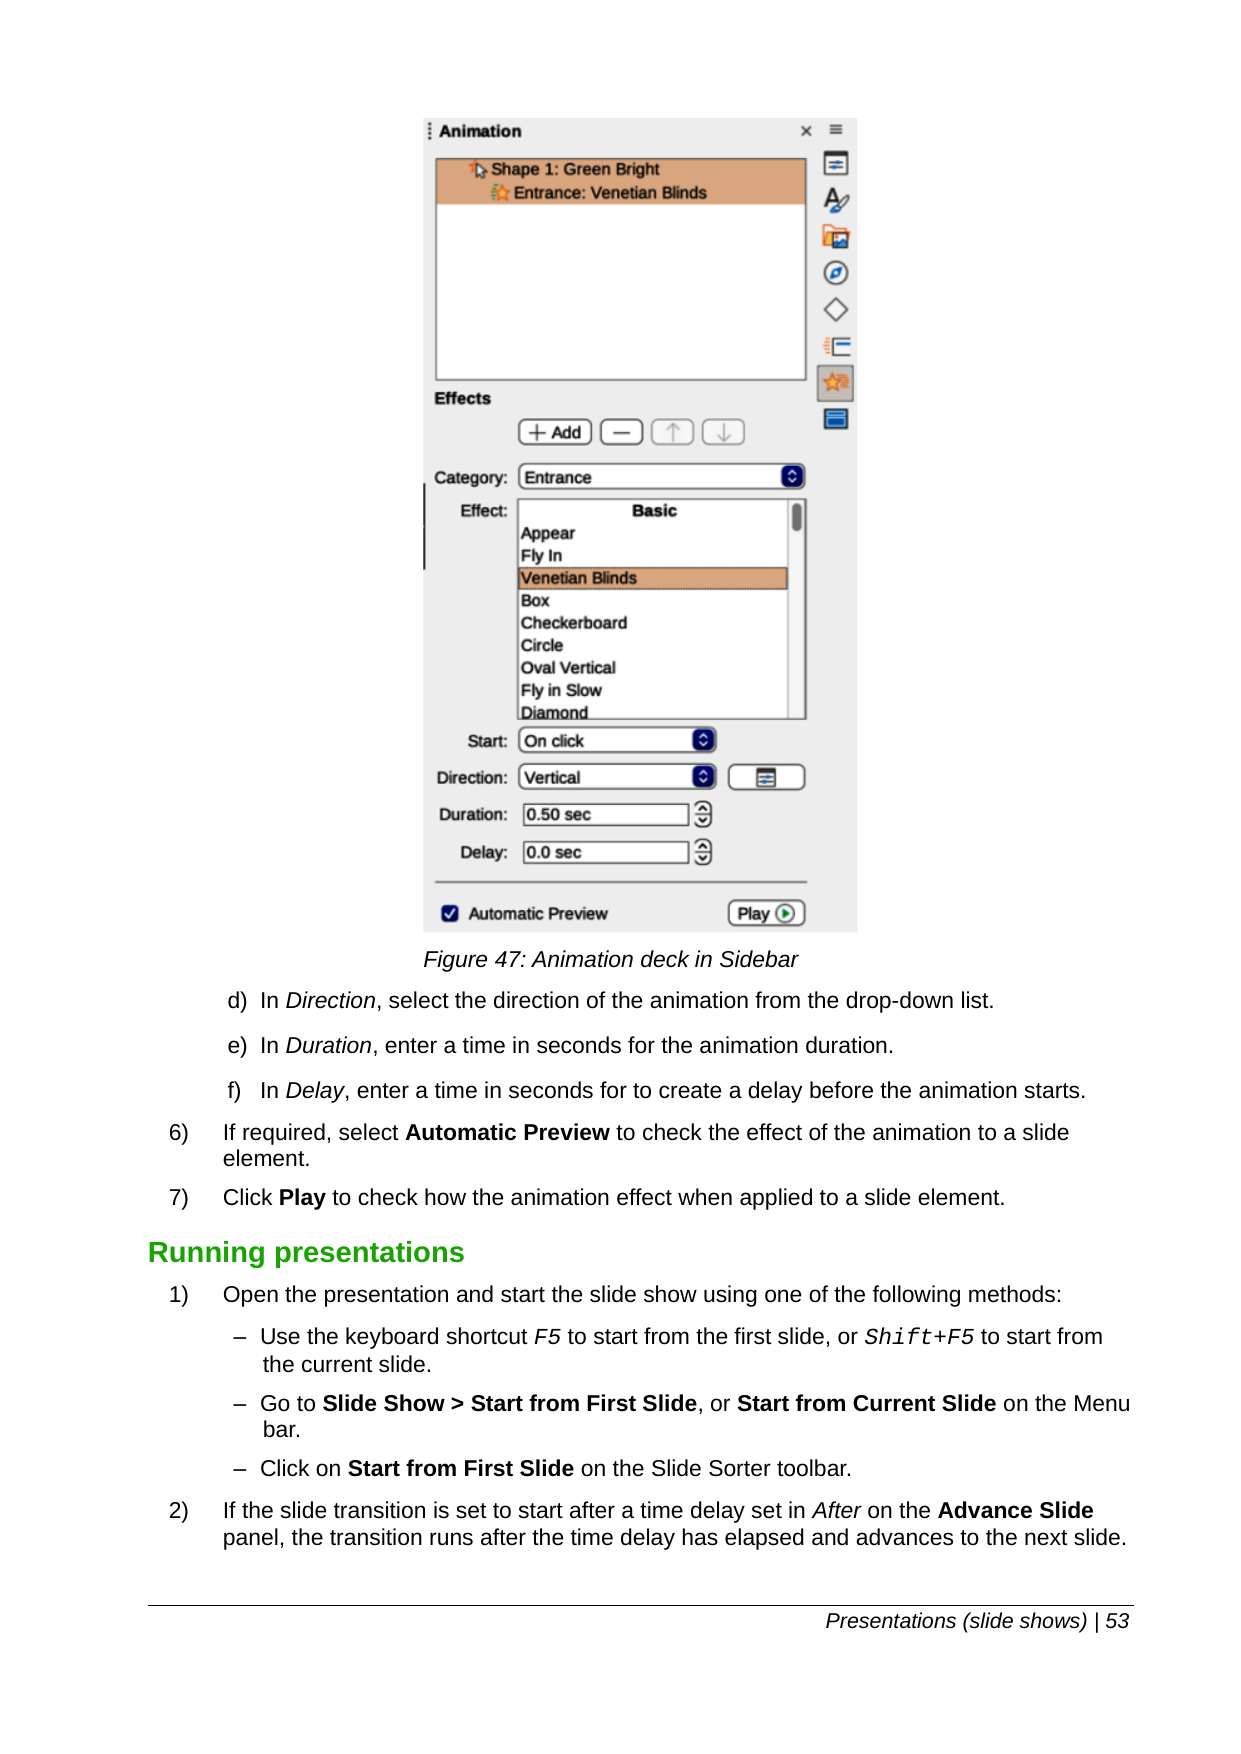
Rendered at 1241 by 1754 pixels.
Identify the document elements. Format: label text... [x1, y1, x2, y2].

text Figure 47: Animation deck in Sidebar [423, 946, 858, 972]
list In Delay, enter a time in seconds for to create a delay before the animation starts. [224, 1074, 1134, 1106]
list Open the presentation and start the slide show using one of the following methods: [189, 1281, 1134, 1307]
subtitle Running presentations [148, 1235, 1134, 1269]
list In Duration, enter a time in seconds for the animation duration. [224, 1029, 1134, 1061]
list In Direction, select the direction of the animation from the drop-down list. [224, 984, 1134, 1017]
list Go to Slide Show > Start from First Slide, or Start from Current Slide on the Menu bar. [230, 1387, 1134, 1443]
list If the slide transition is set to start after a time delay set in After on the Advance Slide panel, the transition runs after the time delay has elapsed and advances to the next slide. [189, 1497, 1134, 1550]
list Click on Start from First Slide on the Slide Sorter toolbar. [230, 1452, 1134, 1484]
list Click Play to check how the animation effect when applied to a slide element. [189, 1184, 1134, 1210]
list Use the keyboard shortcut F5 to start from the first slide, or Shift+F5 to start from the current slide. [230, 1320, 1134, 1378]
picture [423, 118, 859, 934]
list If required, select Automatic Preview to check the effect of the animation to a slide element. [189, 1118, 1134, 1171]
